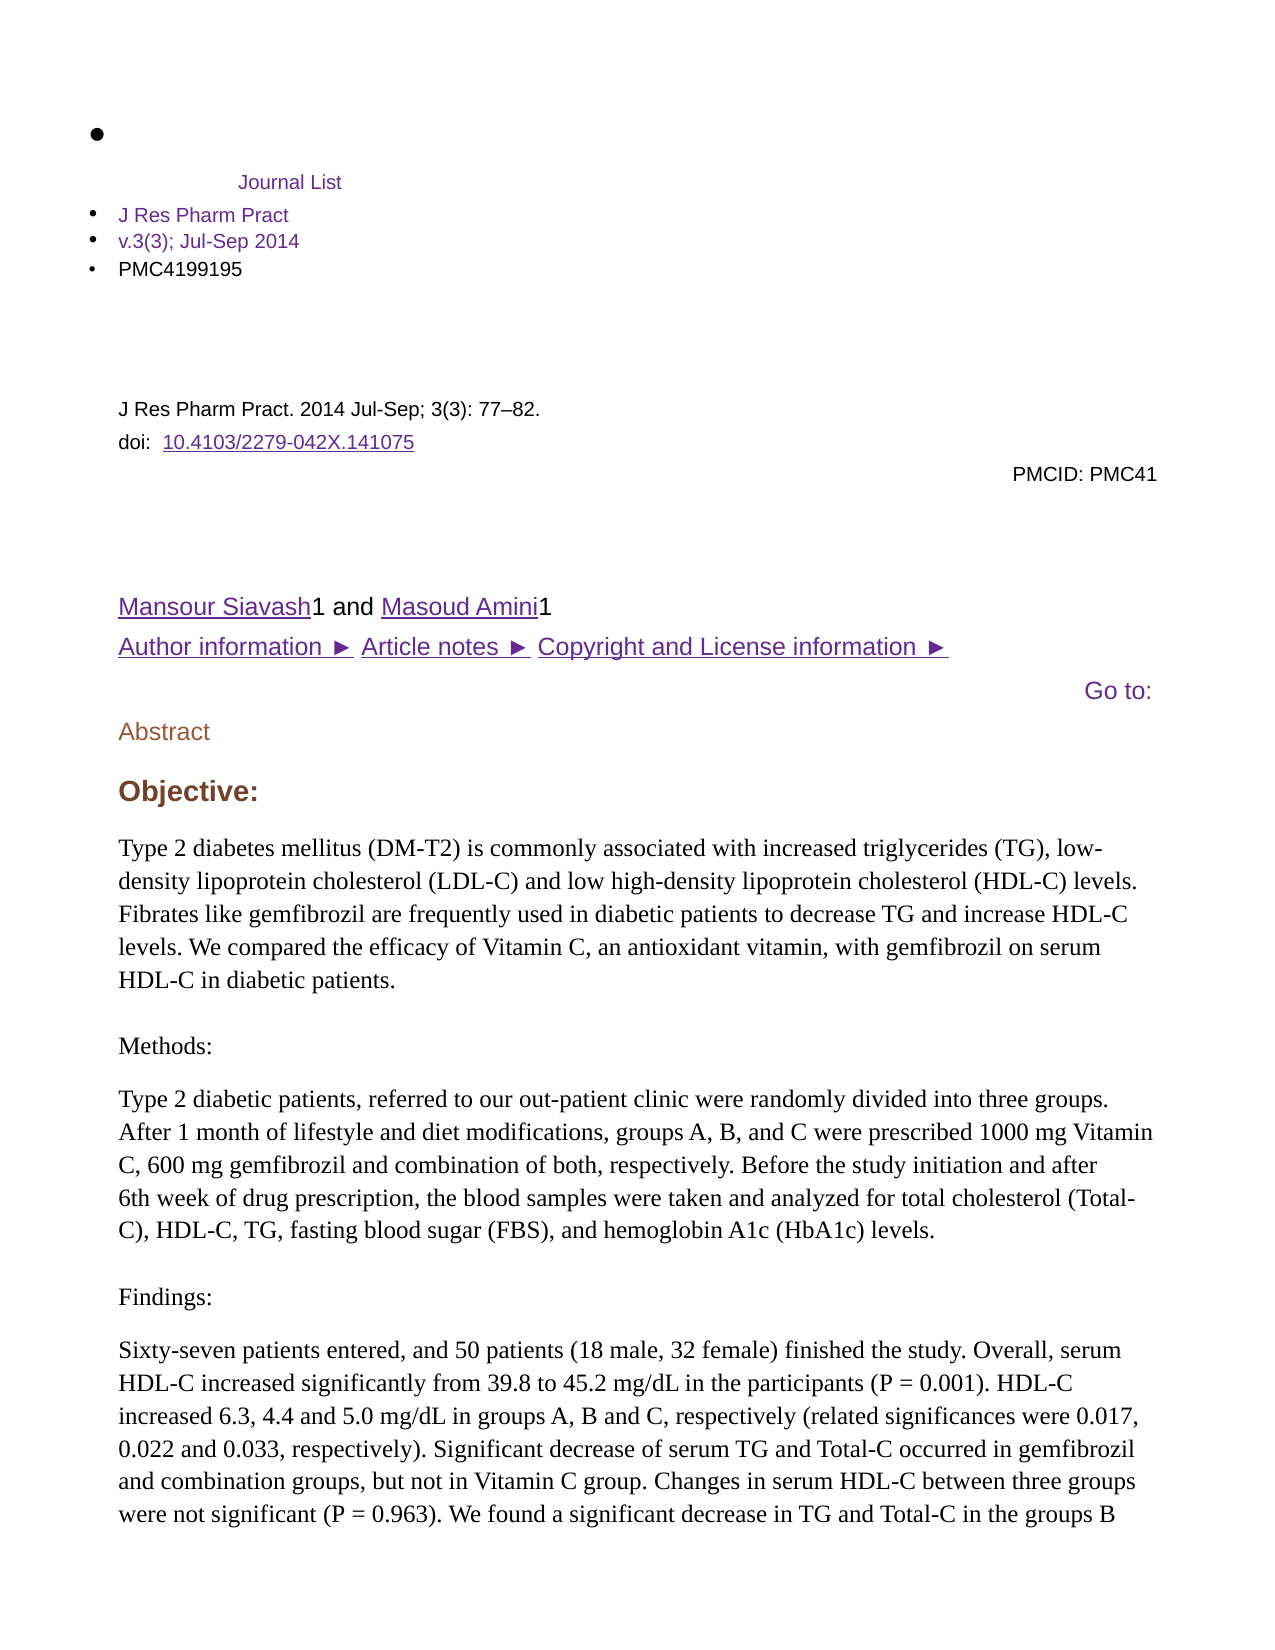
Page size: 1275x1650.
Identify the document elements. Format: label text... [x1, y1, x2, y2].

list v.3(3); Jul-Sep 2014 [118, 227, 1157, 254]
text J Res Pharm Pract. 2014 Jul-Sep; 3(3): 77–82. [118, 398, 1157, 421]
text Type 2 diabetic patients, referred to our out-patient clinic were randomly divided into three groups. After 1 month of lifestyle and diet modifications, groups A, B, and C were prescribed 1000 mg Vitamin C, 600 mg gemfibrozil and combination of both, respectively. Before the study initiation and after 6th week of drug prescription, the blood samples were taken and analyzed for total cholesterol (Total-C), HDL-C, TG, fasting blood sugar (FBS), and hemoglobin A1c (HbA1c) levels. [118, 1080, 1157, 1244]
list J Res Pharm Pract [118, 201, 1157, 227]
subtitle Objective: [118, 774, 1157, 808]
text Mansour Siavash1 and Masoud Amini1 [118, 592, 1157, 621]
subtitle ntsVitamin C may have similar beneficial effects to Gemfibrozil on serum high-density lipoprotein-cholesterol in type 2 diabetic patients [118, 494, 1157, 548]
text Type 2 diabetes mellitus (DM-T2) is commonly associated with increased triglycerides (TG), low-density lipoprotein cholesterol (LDL-C) and low high-density lipoprotein cholesterol (HDL-C) levels. Fibrates like gemfibrozil are frequently used in diabetic patients to decrease TG and increase HDL-C levels. We compared the efficacy of Vitamin C, an antioxidant vitamin, with gemfibrozil on serum HDL-C in diabetic patients. [118, 829, 1157, 993]
text doi: 10.4103/2279-042X.141075 [118, 430, 1157, 453]
subtitle Findings: [118, 1282, 1157, 1311]
subtitle Vitamin C may have similar beneficial effects to Gemfibrozil on serum high-density lipoprotein-cholesterol in type 2 diabetic patieJournal List [118, 118, 1157, 194]
list PMC4199195 [118, 254, 1157, 281]
subtitle Abstract [118, 717, 1157, 746]
text Sixty-seven patients entered, and 50 patients (18 male, 32 female) finished the study. Overall, serum HDL-C increased significantly from 39.8 to 45.2 mg/dL in the participants (P = 0.001). HDL-C increased 6.3, 4.4 and 5.0 mg/dL in groups A, B and C, respectively (related significances were 0.017, 0.022 and 0.033, respectively). Significant decrease of serum TG and Total-C occurred in gemfibrozil and combination groups, but not in Vitamin C group. Changes in serum HDL-C between three groups were not significant (P = 0.963). We found a significant decrease in TG and Total-C in the groups B [118, 1331, 1157, 1528]
text PMCID: PMC41 [118, 462, 1157, 486]
subtitle Methods: [118, 1031, 1157, 1060]
text Author information ► Article notes ► Copyright and License information ► [118, 632, 1157, 661]
text Go to: [118, 672, 1152, 704]
